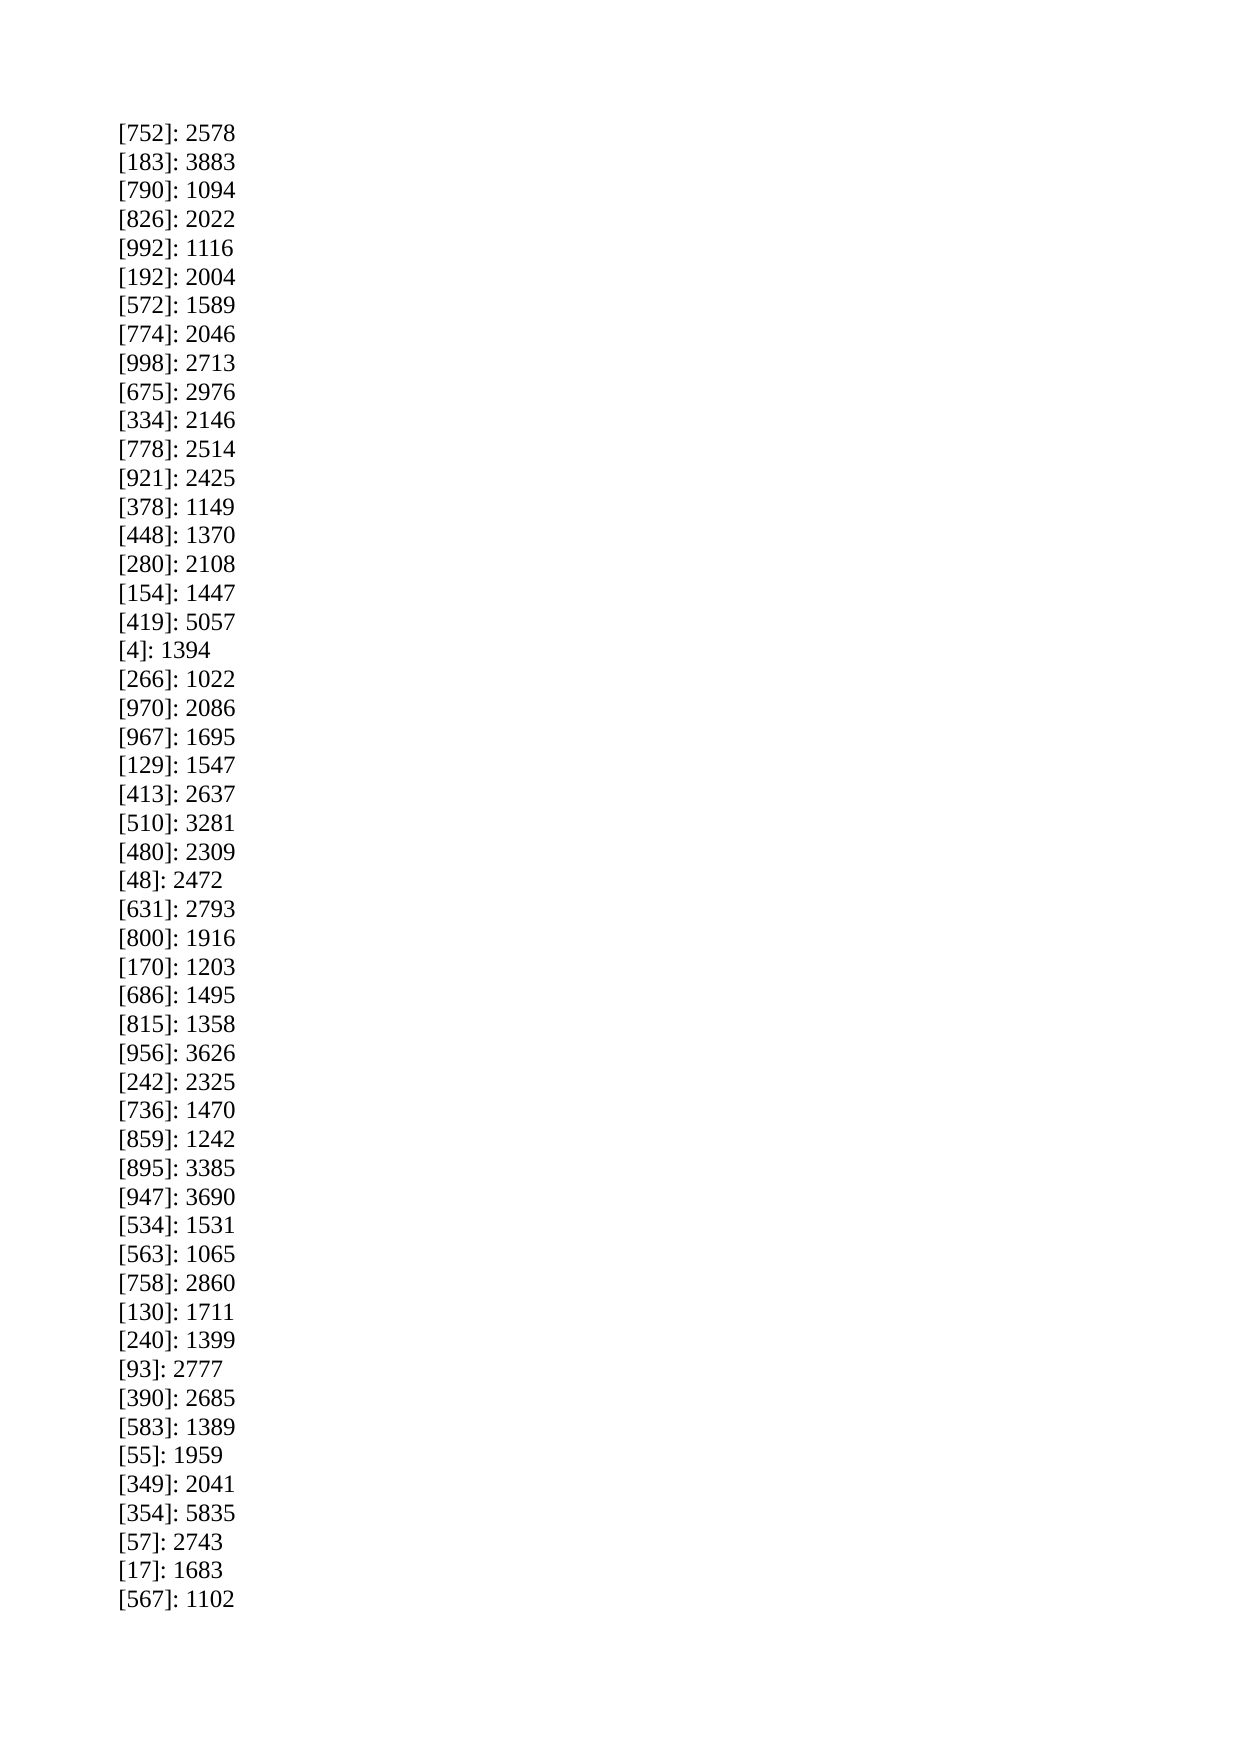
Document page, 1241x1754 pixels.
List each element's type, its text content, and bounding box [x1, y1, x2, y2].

text [736]: 1470 [118, 1096, 1122, 1124]
text [349]: 2041 [118, 1469, 1122, 1498]
text [390]: 2685 [118, 1383, 1122, 1412]
text [583]: 1389 [118, 1412, 1122, 1441]
text [815]: 1358 [118, 1009, 1122, 1038]
text [480]: 2309 [118, 837, 1122, 866]
text [130]: 1711 [118, 1297, 1122, 1326]
text [510]: 3281 [118, 808, 1122, 837]
text [998]: 2713 [118, 348, 1122, 377]
text [967]: 1695 [118, 722, 1122, 751]
text [48]: 2472 [118, 866, 1122, 894]
text [826]: 2022 [118, 204, 1122, 233]
text [154]: 1447 [118, 578, 1122, 607]
text [859]: 1242 [118, 1124, 1122, 1153]
text [448]: 1370 [118, 521, 1122, 549]
text [183]: 3883 [118, 147, 1122, 176]
text [170]: 1203 [118, 952, 1122, 981]
text [774]: 2046 [118, 319, 1122, 348]
text [778]: 2514 [118, 434, 1122, 463]
text [192]: 2004 [118, 262, 1122, 291]
text [992]: 1116 [118, 233, 1122, 262]
text [947]: 3690 [118, 1182, 1122, 1211]
text [534]: 1531 [118, 1211, 1122, 1239]
text [758]: 2860 [118, 1268, 1122, 1297]
text [242]: 2325 [118, 1067, 1122, 1096]
text [129]: 1547 [118, 751, 1122, 779]
text [631]: 2793 [118, 894, 1122, 923]
text [675]: 2976 [118, 377, 1122, 406]
text [970]: 2086 [118, 693, 1122, 722]
text [55]: 1959 [118, 1441, 1122, 1469]
text [4]: 1394 [118, 636, 1122, 664]
text [93]: 2777 [118, 1354, 1122, 1383]
text [17]: 1683 [118, 1556, 1122, 1584]
text [266]: 1022 [118, 664, 1122, 693]
text [413]: 2637 [118, 779, 1122, 808]
text [567]: 1102 [118, 1584, 1122, 1613]
text [334]: 2146 [118, 406, 1122, 434]
text [378]: 1149 [118, 492, 1122, 521]
text [240]: 1399 [118, 1326, 1122, 1354]
text [921]: 2425 [118, 463, 1122, 492]
text [790]: 1094 [118, 176, 1122, 204]
text [419]: 5057 [118, 607, 1122, 636]
text [956]: 3626 [118, 1038, 1122, 1067]
text [280]: 2108 [118, 549, 1122, 578]
text [752]: 2578 [118, 118, 1122, 147]
text [895]: 3385 [118, 1153, 1122, 1182]
text [800]: 1916 [118, 923, 1122, 952]
text [354]: 5835 [118, 1498, 1122, 1527]
text [572]: 1589 [118, 291, 1122, 319]
text [57]: 2743 [118, 1527, 1122, 1556]
text [563]: 1065 [118, 1239, 1122, 1268]
text [686]: 1495 [118, 981, 1122, 1009]
